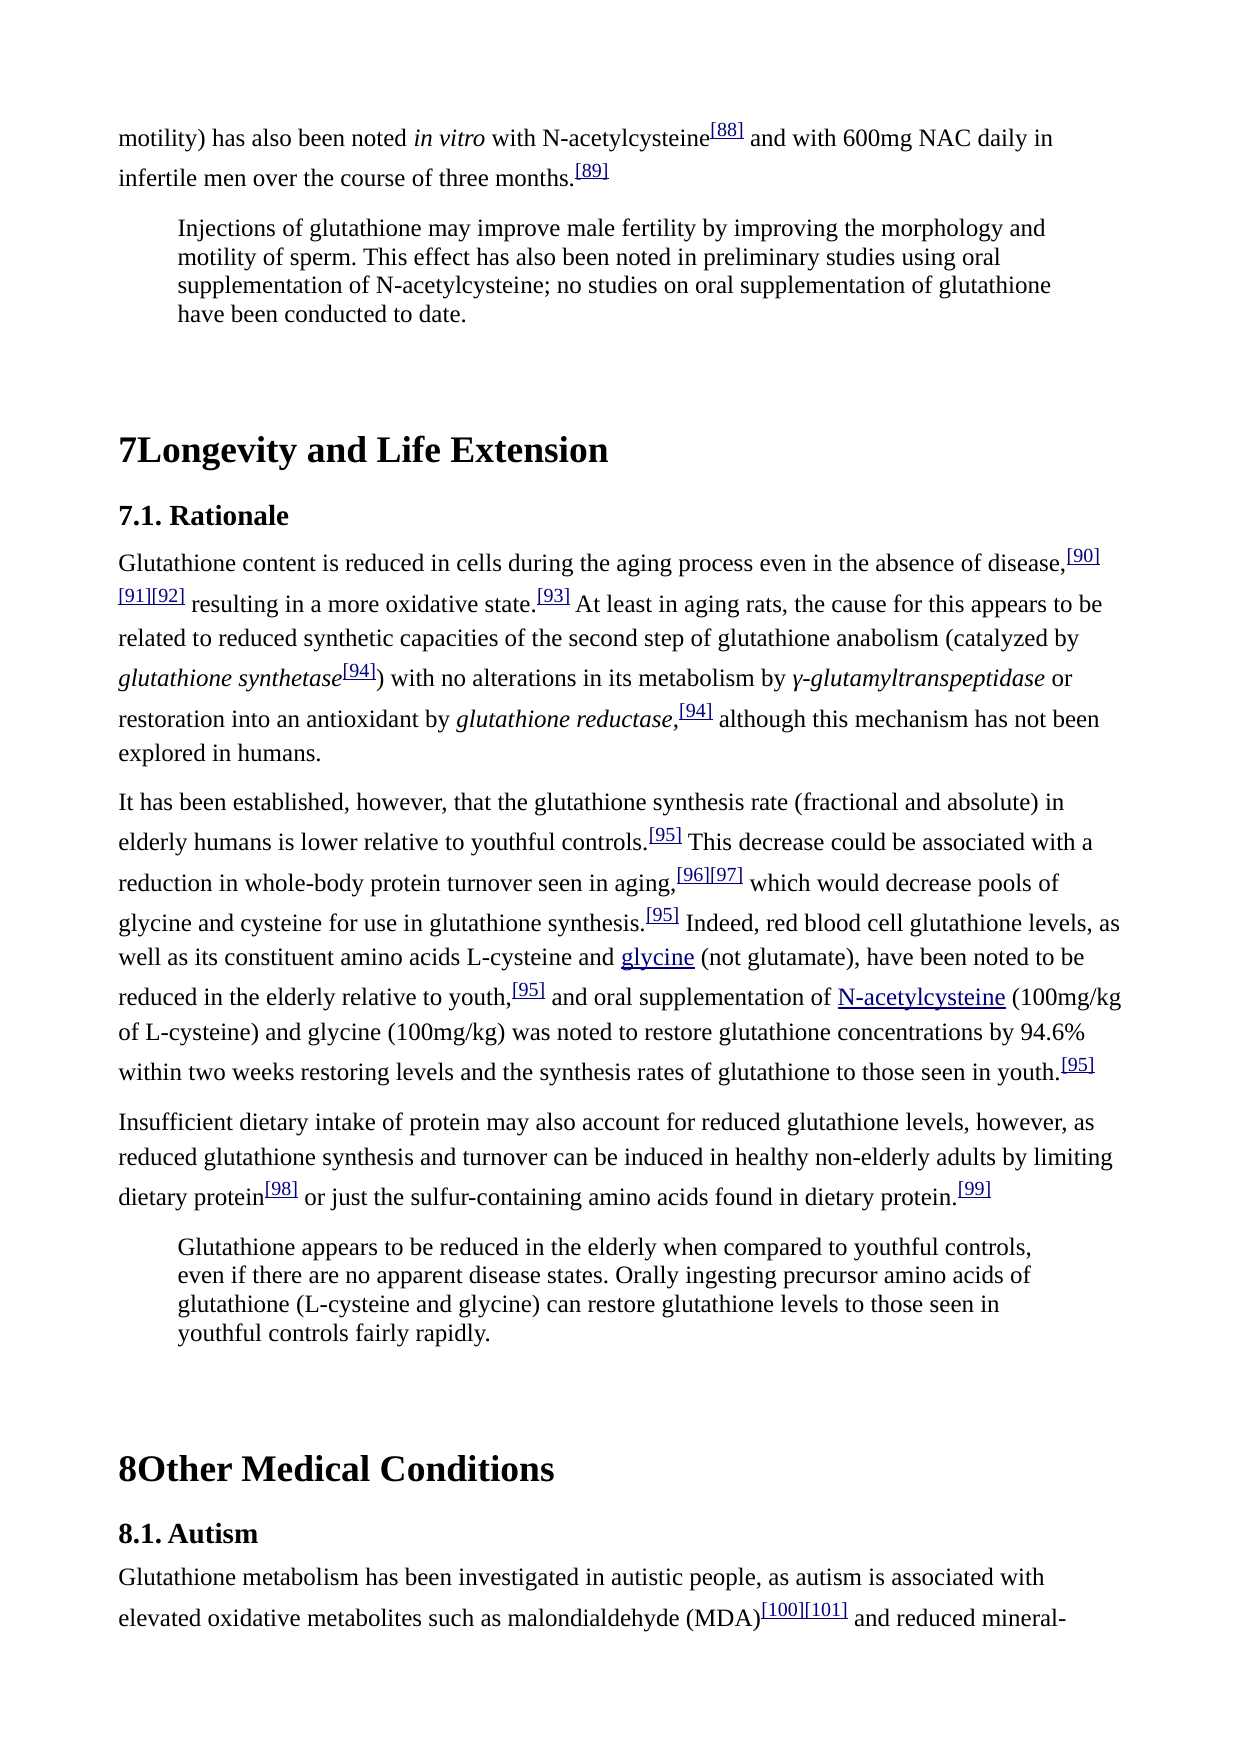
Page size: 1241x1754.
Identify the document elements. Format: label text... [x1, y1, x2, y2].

text motility) has also been noted in vitro with N-acetylcysteine[88] and with 600mg NAC daily in infertile men over the course of three months.[89] [118, 118, 1122, 192]
subtitle 7Longevity and Life Extension [118, 427, 1122, 471]
text Injections of glutathione may improve male fertility by improving the morphology and motility of sperm. This effect has also been noted in preliminary studies using oral supplementation of N-acetylcysteine; no studies on oral supplementation of glutathione have been conducted to date. [177, 213, 1063, 328]
text Glutathione metabolism has been investigated in autistic people, as autism is associated with elevated oxidative metabolites such as malondialdehyde (MDA)[100][101] and reduced mineral- [118, 1562, 1122, 1631]
subtitle 7.1. Rationale [118, 498, 1122, 531]
text It has been established, however, that the glutathione synthesis rate (fractional and absolute) in elderly humans is lower relative to youthful controls.[95] This decrease could be associated with a reduction in whole-body protein turnover seen in aging,[96][97] which would decrease pools of glycine and cysteine for use in glutathione synthesis.[95] Indeed, red blood cell glutathione levels, as well as its constituent amino acids L-cysteine and glycine (not glutamate), have been noted to be reduced in the elderly relative to youth,[95] and oral supplementation of N-acetylcysteine (100mg/kg of L-cysteine) and glycine (100mg/kg) was noted to restore glutathione concentrations by 94.6% within two weeks restoring levels and the synthesis rates of glutathione to those seen in youth.[95] [118, 787, 1122, 1086]
text Insufficient dietary intake of protein may also account for reduced glutathione levels, however, as reduced glutathione synthesis and turnover can be induced in healthy non-elderly adults by limiting dietary protein[98] or just the sulfur-containing amino acids found in dietary protein.[99] [118, 1107, 1122, 1211]
subtitle 8Other Medical Conditions [118, 1446, 1122, 1489]
text Glutathione appears to be reduced in the elderly when compared to youthful controls, even if there are no apparent disease states. Orally ingesting precursor amino acids of glutathione (L-cysteine and glycine) can restore glutathione levels to those seen in youthful controls fairly rapidly. [177, 1232, 1063, 1347]
text Glutathione content is reduced in cells during the aging process even in the absence of disease,[90][91][92] resulting in a more oxidative state.[93] At least in aging rats, the cause for this appears to be related to reduced synthetic capacities of the second step of glutathione anabolism (catalyzed by glutathione synthetase[94]) with no alterations in its metabolism by γ-glutamyltranspeptidase or restoration into an antioxidant by glutathione reductase,[94] although this mechanism has not been explored in humans. [118, 544, 1122, 767]
subtitle 8.1. Autism [118, 1516, 1122, 1550]
